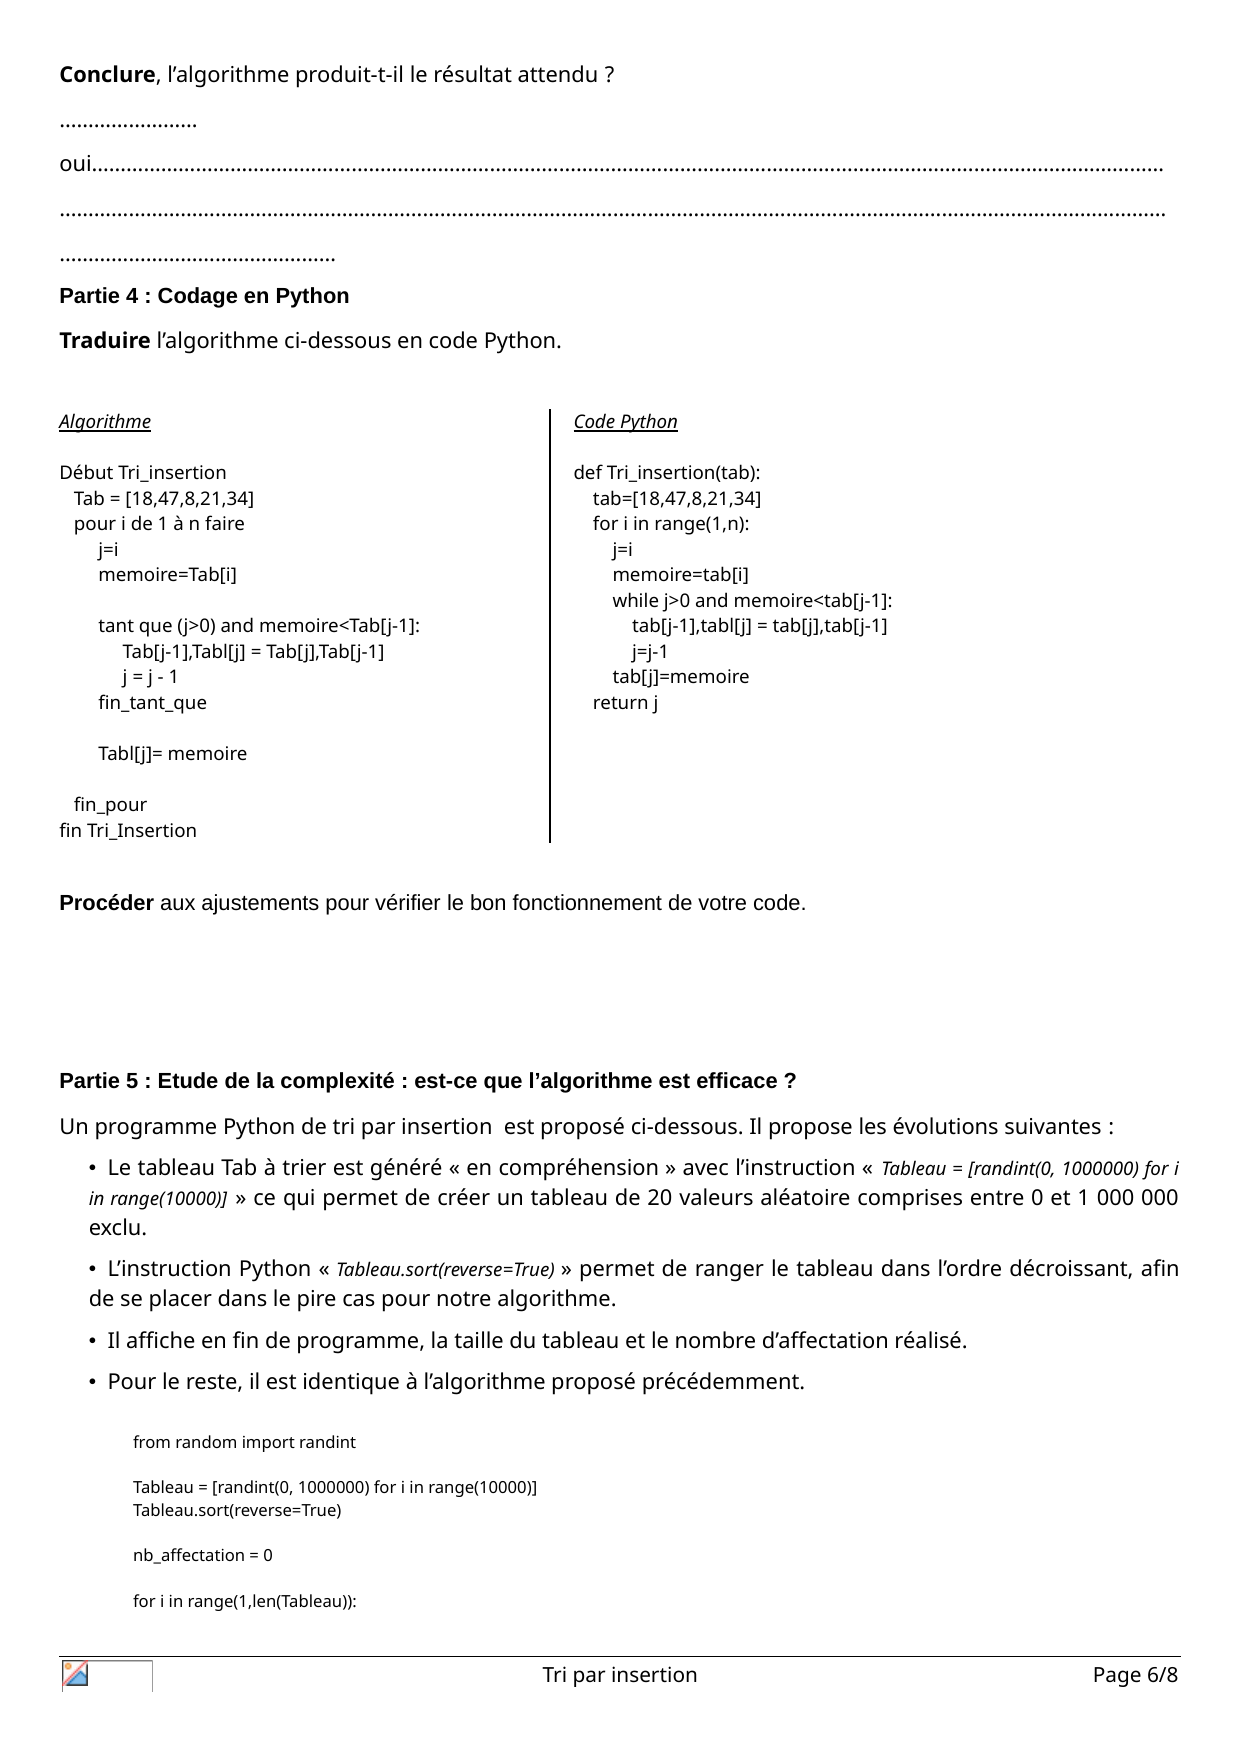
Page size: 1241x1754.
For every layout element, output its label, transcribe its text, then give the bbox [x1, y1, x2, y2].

text for i in range(1,len(Tableau)): [133, 1589, 1181, 1612]
text tant que (j>0) and memoire<Tab[j-1]: [59, 613, 526, 638]
text fin_tant_que [59, 689, 526, 715]
text Partie 4 : Codage en Python [59, 282, 1181, 308]
text Algorithme [59, 409, 526, 434]
text Code Python [573, 409, 1181, 434]
text tab[j]=memoire [573, 664, 1181, 689]
text memoire=Tab[i] [59, 562, 526, 587]
text j=j-1 [573, 638, 1181, 664]
text j = j - 1 [59, 664, 526, 689]
text Conclure, l’algorithme produit-t-il le résultat attendu ? [59, 59, 1181, 89]
text Partie 5 : Etude de la complexité : est-ce que l’algorithme est efficace ? [59, 1068, 1181, 1093]
text Tab = [18,47,8,21,34] [59, 485, 526, 511]
list Il affiche en fin de programme, la taille du tableau et le nombre d’affectation réalisé. [88, 1325, 1181, 1354]
text fin Tri_Insertion [59, 817, 526, 842]
text ……………………oui………………………………………………………………………………………………………………………………………………………………………………………………………………………………………………………………………………………………………………………………………………………………………………………… [59, 104, 1181, 268]
list Le tableau Tab à trier est généré « en compréhension » avec l’instruction « Tableau = [randint(0, 1000000) for i in range(10000)] » ce qui permet de créer un tableau de 20 valeurs aléatoire comprises entre 0 et 1 000 000 exclu. [88, 1152, 1181, 1242]
text Début Tri_insertion [59, 460, 526, 485]
text def Tri_insertion(tab): [573, 460, 1181, 485]
text return j [573, 689, 1181, 715]
text memoire=tab[i] [573, 562, 1181, 587]
text pour i de 1 à n faire [59, 511, 526, 536]
text Tableau.sort(reverse=True) [133, 1499, 1181, 1521]
text j=i [59, 536, 526, 562]
text from random import randint [133, 1431, 1181, 1453]
text Traduire l’algorithme ci-dessous en code Python. [59, 325, 1181, 355]
text j=i [573, 536, 1181, 562]
text nb_affectation = 0 [133, 1544, 1181, 1567]
text Tableau = [randint(0, 1000000) for i in range(10000)] [133, 1476, 1181, 1499]
text Tab[j-1],Tabl[j] = Tab[j],Tab[j-1] [59, 638, 526, 664]
text Procéder aux ajustements pour vérifier le bon fonctionnement de votre code. [59, 889, 1181, 914]
text Un programme Python de tri par insertion est proposé ci-dessous. Il propose les évolutions suivantes : [59, 1111, 1181, 1140]
list L’instruction Python « Tableau.sort(reverse=True) » permet de ranger le tableau dans l’ordre décroissant, afin de se placer dans le pire cas pour notre algorithme. [88, 1253, 1181, 1313]
text while j>0 and memoire<tab[j-1]: [573, 587, 1181, 613]
text Tabl[j]= memoire [59, 740, 526, 766]
list Pour le reste, il est identique à l’algorithme proposé précédemment. [88, 1366, 1181, 1396]
text tab=[18,47,8,21,34] [573, 485, 1181, 511]
text for i in range(1,n): [573, 511, 1181, 536]
text tab[j-1],tabl[j] = tab[j],tab[j-1] [573, 613, 1181, 638]
text fin_pour [59, 791, 526, 817]
